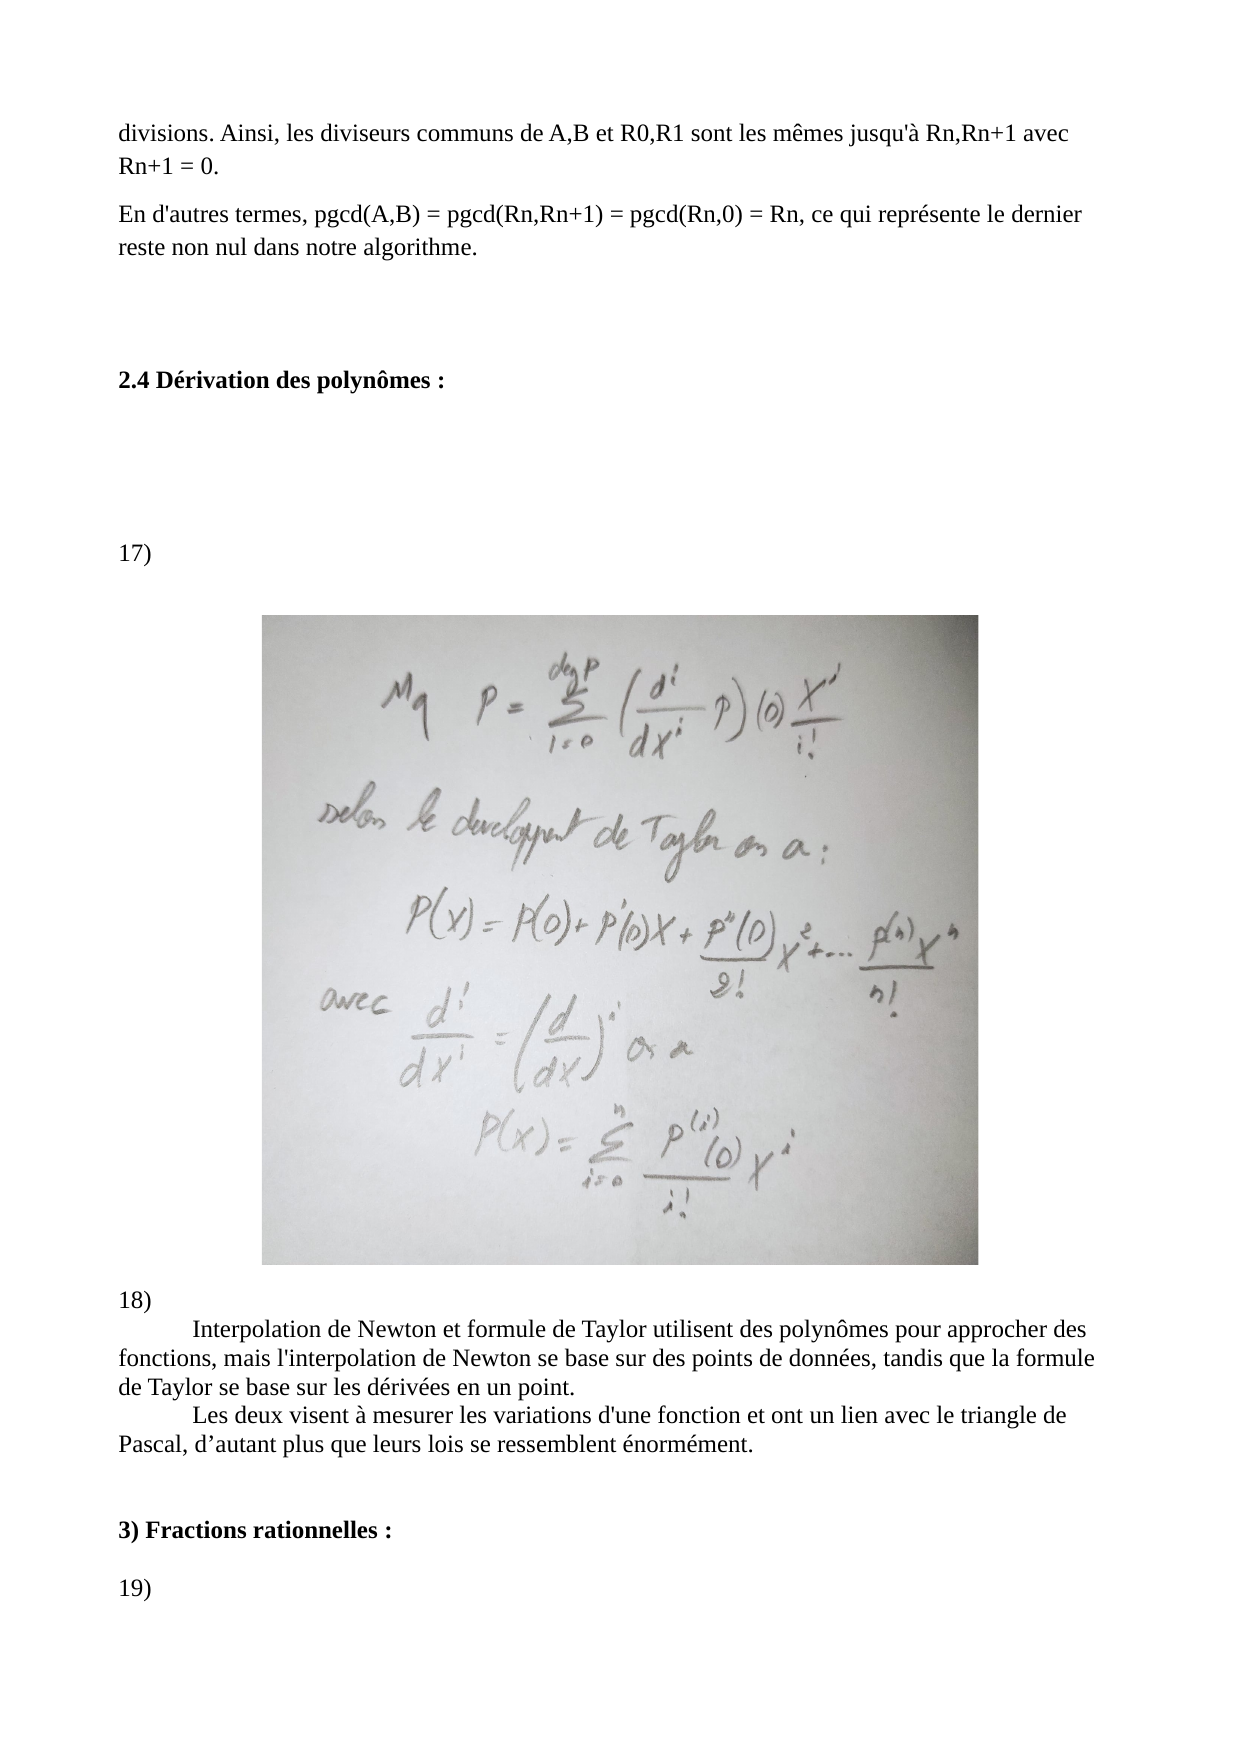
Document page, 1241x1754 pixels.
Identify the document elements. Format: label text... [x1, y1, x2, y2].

text 2.4 Dérivation des polynômes : [118, 366, 1122, 394]
text divisions. Ainsi, les diviseurs communs de A,B et R0,R1 sont les mêmes jusqu'à Rn,Rn+1 avec Rn+1 = 0. [118, 118, 1122, 180]
picture [261, 615, 979, 1265]
text 3) Fractions rationnelles : [118, 1516, 1122, 1544]
text 17) [118, 538, 1122, 567]
text Interpolation de Newton et formule de Taylor utilisent des polynômes pour approcher des fonctions, mais l'interpolation de Newton se base sur des points de données, tandis que la formule de Taylor se base sur les dérivées en un point. [118, 1314, 1122, 1401]
text 19) [118, 1573, 1122, 1602]
text 18) [118, 1286, 1122, 1314]
text Les deux visent à mesurer les variations d'une fonction et ont un lien avec le triangle de Pascal, d’autant plus que leurs lois se ressemblent énormément. [118, 1401, 1122, 1458]
text En d'autres termes, pgcd(A,B) = pgcd(Rn,Rn+1) = pgcd(Rn,0) = Rn, ce qui représente le dernier reste non nul dans notre algorithme. [118, 199, 1122, 261]
